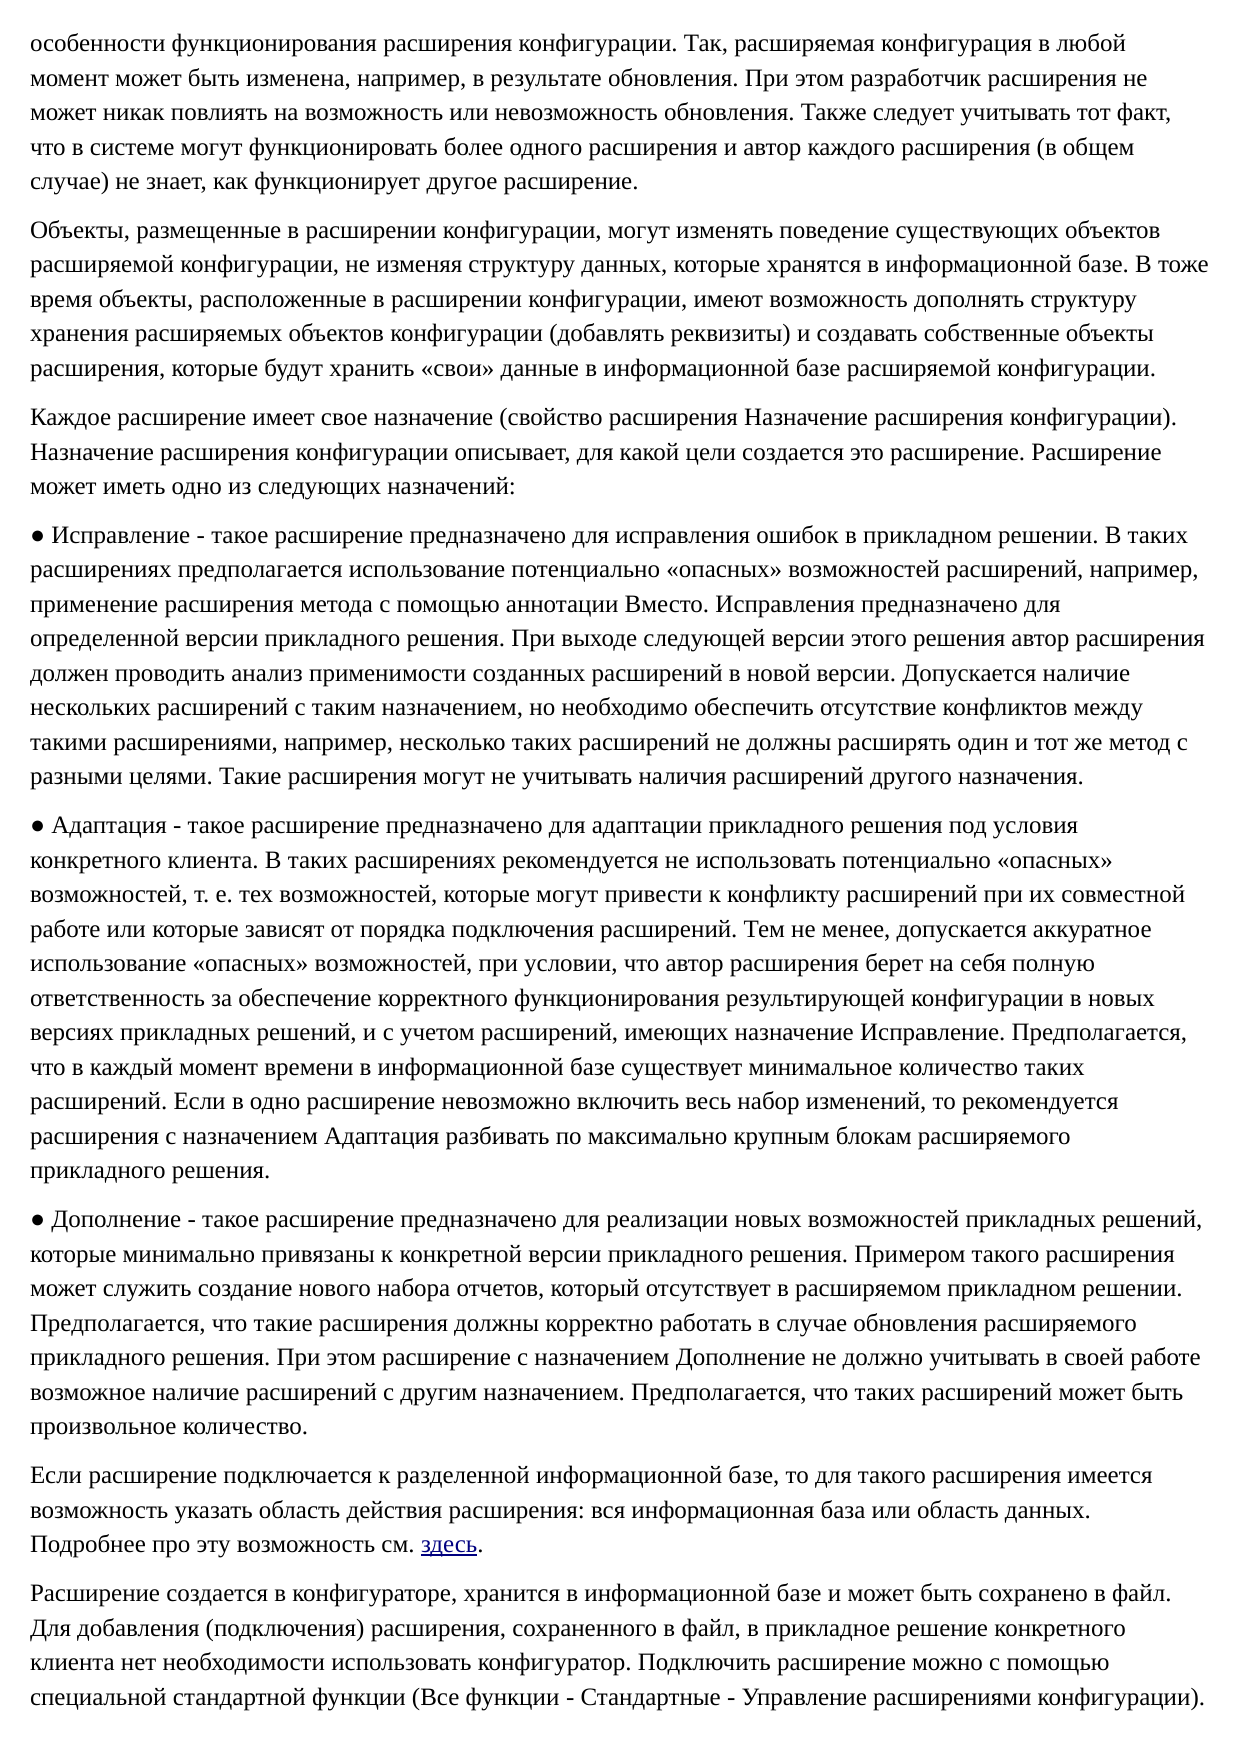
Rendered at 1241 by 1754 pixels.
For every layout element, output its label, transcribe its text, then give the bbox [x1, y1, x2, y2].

text Объекты, размещенные в расширении конфигурации, могут изменять поведение существующих объектов расширяемой конфигурации, не изменяя структуру данных, которые хранятся в информационной базе. В тоже время объекты, расположенные в расширении конфигурации, имеют возможность дополнять структуру хранения расширяемых объектов конфигурации (добавлять реквизиты) и создавать собственные объекты расширения, которые будут хранить «свои» данные в информационной базе расширяемой конфигурации. [30, 215, 1211, 382]
text ● Исправление ‑ такое расширение предназначено для исправления ошибок в прикладном решении. В таких расширениях предполагается использование потенциально «опасных» возможностей расширений, например, применение расширения метода с помощью аннотации Вместо. Исправления предназначено для определенной версии прикладного решения. При выходе следующей версии этого решения автор расширения должен проводить анализ применимости созданных расширений в новой версии. Допускается наличие нескольких расширений с таким назначением, но необходимо обеспечить отсутствие конфликтов между такими расширениями, например, несколько таких расширений не должны расширять один и тот же метод с разными целями. Такие расширения могут не учитывать наличия расширений другого назначения. [30, 520, 1211, 790]
text Если расширение подключается к разделенной информационной базе, то для такого расширения имеется возможность указать область действия расширения: вся информационная база или область данных. Подробнее про эту возможность см. здесь. [30, 1460, 1211, 1558]
text ● Дополнение ‑ такое расширение предназначено для реализации новых возможностей прикладных решений, которые минимально привязаны к конкретной версии прикладного решения. Примером такого расширения может служить создание нового набора отчетов, который отсутствует в расширяемом прикладном решении. Предполагается, что такие расширения должны корректно работать в случае обновления расширяемого прикладного решения. При этом расширение с назначением Дополнение не должно учитывать в своей работе возможное наличие расширений с другим назначением. Предполагается, что таких расширений может быть произвольное количество. [30, 1204, 1211, 1440]
text особенности функционирования расширения конфигурации. Так, расширяемая конфигурация в любой момент может быть изменена, например, в результате обновления. При этом разработчик расширения не может никак повлиять на возможность или невозможность обновления. Также следует учитывать тот факт, что в системе могут функционировать более одного расширения и автор каждого расширения (в общем случае) не знает, как функционирует другое расширение. [30, 28, 1211, 195]
text Расширение создается в конфигураторе, хранится в информационной базе и может быть сохранено в файл. Для добавления (подключения) расширения, сохраненного в файл, в прикладное решение конкретного клиента нет необходимости использовать конфигуратор. Подключить расширение можно с помощью специальной стандартной функции (Все функции ‑ Стандартные ‑ Управление расширениями конфигурации). [30, 1578, 1211, 1711]
text Каждое расширение имеет свое назначение (свойство расширения Назначение расширения конфигурации). Назначение расширения конфигурации описывает, для какой цели создается это расширение. Расширение может иметь одно из следующих назначений: [30, 402, 1211, 500]
text ● Адаптация ‑ такое расширение предназначено для адаптации прикладного решения под условия конкретного клиента. В таких расширениях рекомендуется не использовать потенциально «опасных» возможностей, т. е. тех возможностей, которые могут привести к конфликту расширений при их совместной работе или которые зависят от порядка подключения расширений. Тем не менее, допускается аккуратное использование «опасных» возможностей, при условии, что автор расширения берет на себя полную ответственность за обеспечение корректного функционирования результирующей конфигурации в новых версиях прикладных решений, и с учетом расширений, имеющих назначение Исправление. Предполагается, что в каждый момент времени в информационной базе существует минимальное количество таких расширений. Если в одно расширение невозможно включить весь набор изменений, то рекомендуется расширения с назначением Адаптация разбивать по максимально крупным блокам расширяемого прикладного решения. [30, 811, 1211, 1184]
